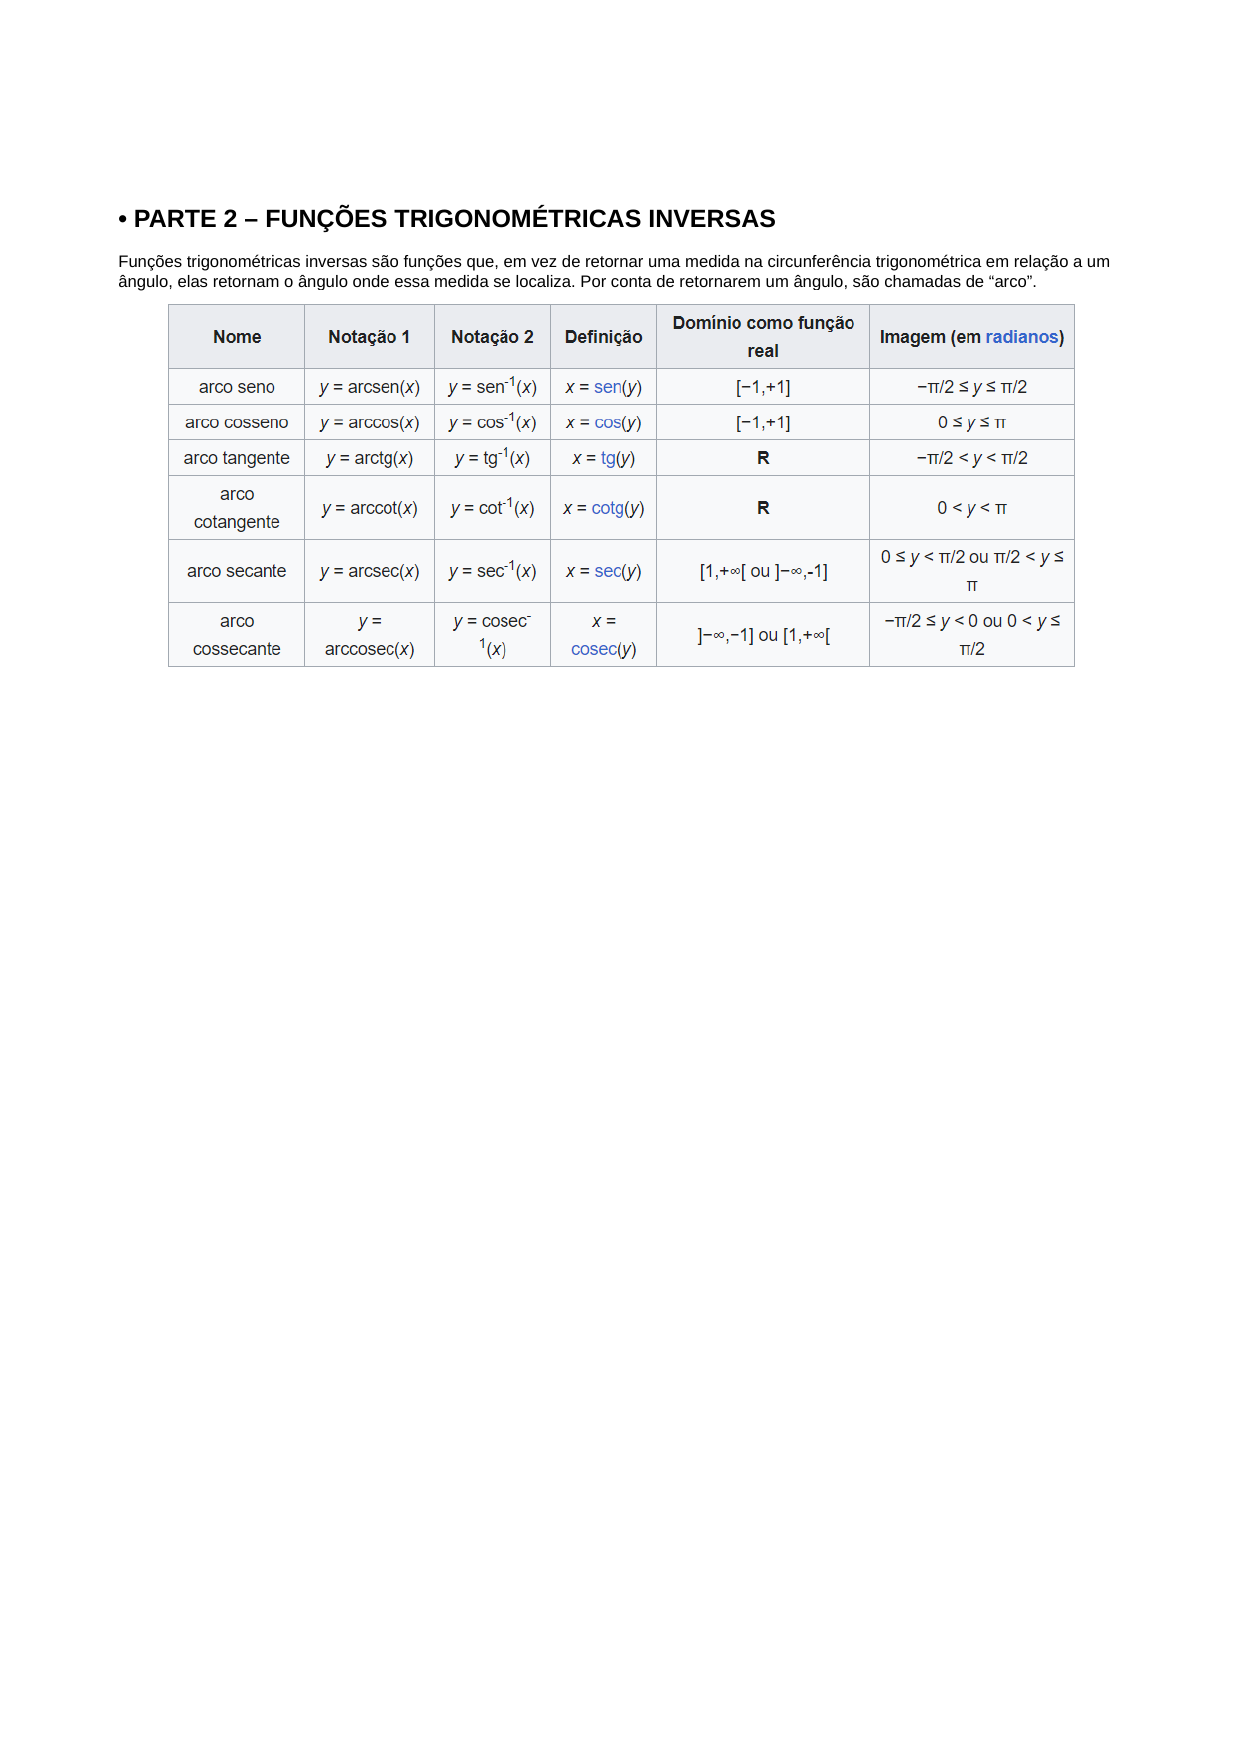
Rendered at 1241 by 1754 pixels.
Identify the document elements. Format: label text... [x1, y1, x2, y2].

text Funções trigonométricas inversas são funções que, em vez de retornar uma medida na circunferência trigonométrica em relação a um ângulo, elas retornam o ângulo onde essa medida se localiza. Por conta de retornarem um ângulo, são chamadas de “arco”. [118, 252, 1122, 291]
text • PARTE 2 – FUNÇÕES TRIGONOMÉTRICAS INVERSAS [118, 204, 1122, 233]
picture [157, 290, 1084, 678]
